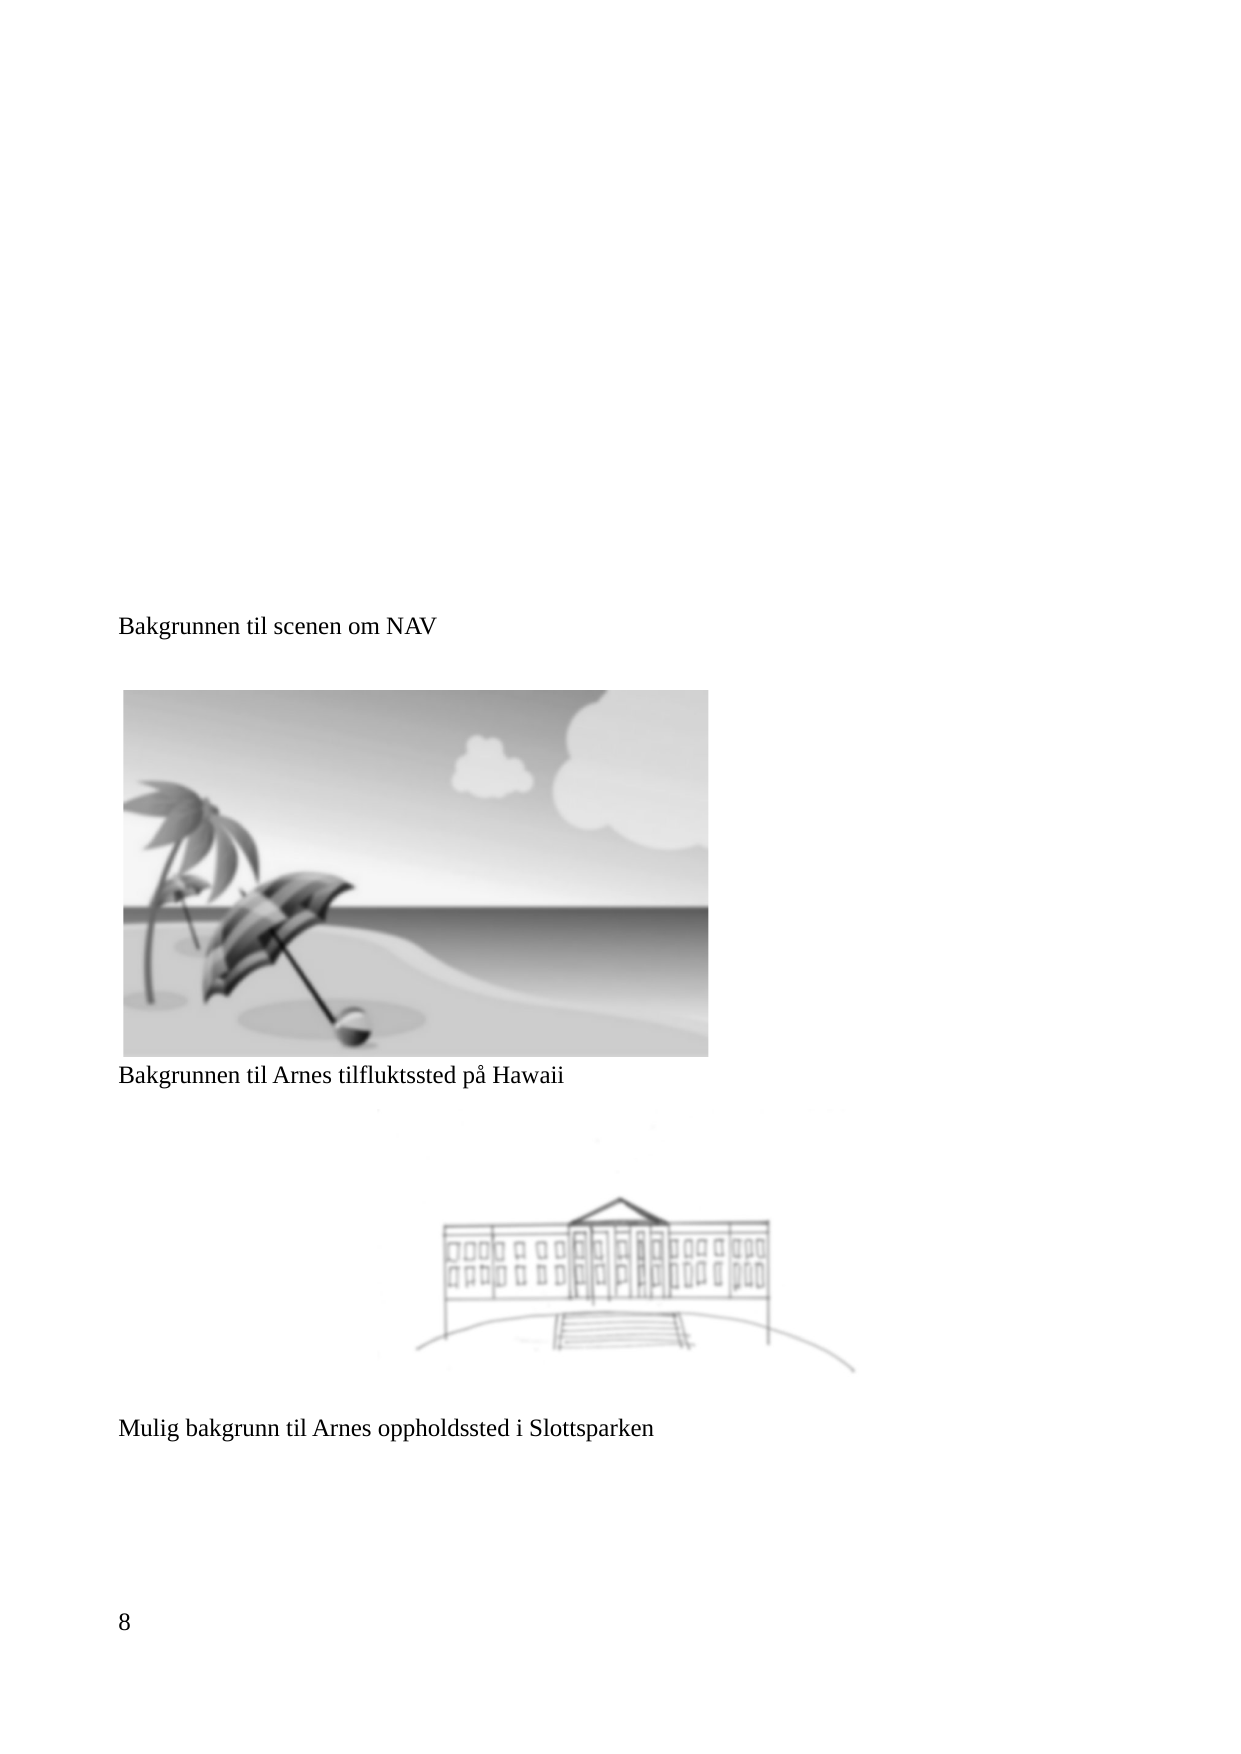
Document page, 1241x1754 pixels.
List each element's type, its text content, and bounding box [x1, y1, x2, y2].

text Bakgrunnen til scenen om NAV [118, 118, 1122, 639]
picture [377, 1109, 863, 1413]
text Bakgrunnen til Arnes tilfluktssted på Hawaii Mulig bakgrunn til Arnes oppholdssted i Slottsparken [118, 697, 1122, 1474]
picture [123, 690, 709, 1057]
